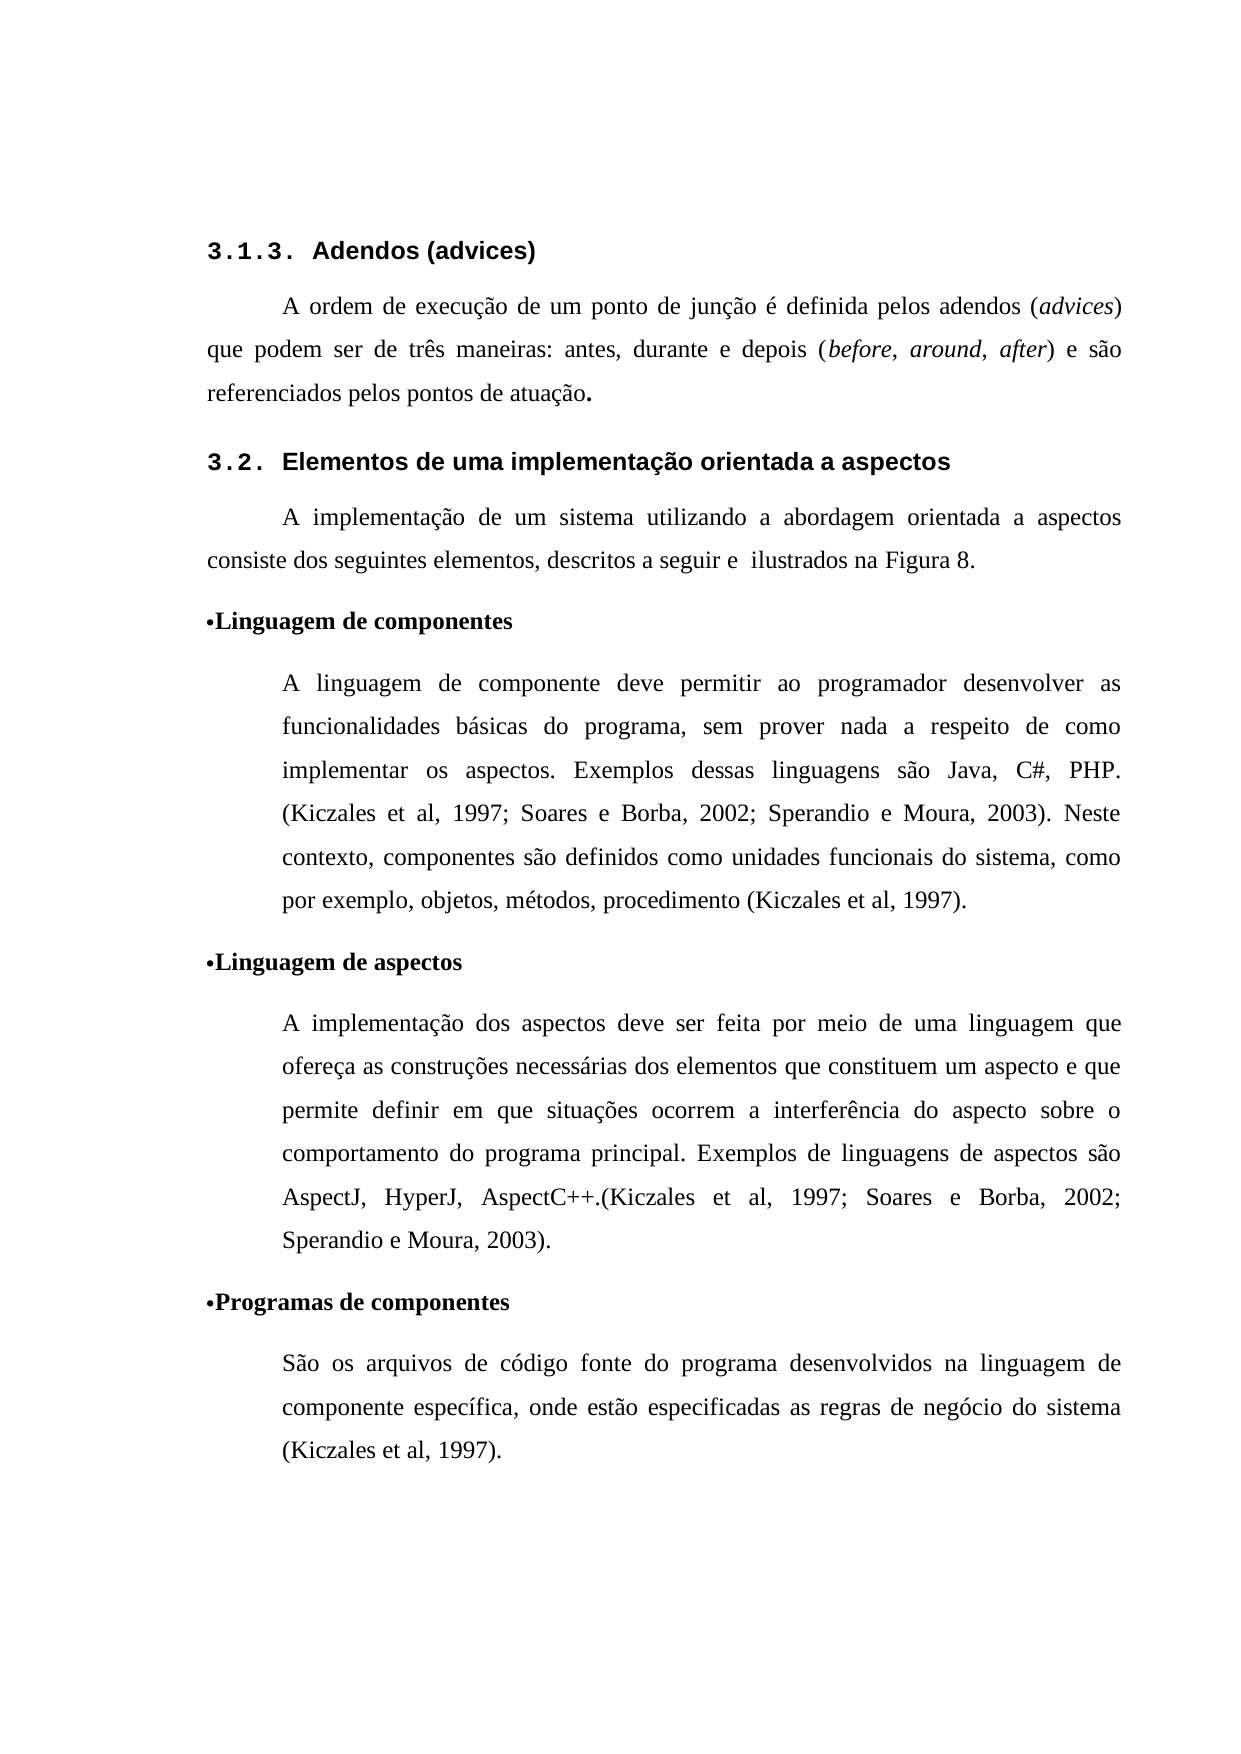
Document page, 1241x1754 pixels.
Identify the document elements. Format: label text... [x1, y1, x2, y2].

list Programas de componentes [207, 1287, 1122, 1316]
text A implementação dos aspectos deve ser feita por meio de uma linguagem que ofereça as construções necessárias dos elementos que constituem um aspecto e que permite definir em que situações ocorrem a interferência do aspecto sobre o comportamento do programa principal. Exemplos de linguagens de aspectos são AspectJ, HyperJ, AspectC++.(Kiczales et al, 1997; Soares e Borba, 2002; Sperandio e Moura, 2003). [282, 1008, 1122, 1254]
text A ordem de execução de um ponto de junção é definida pelos adendos (advices) que podem ser de três maneiras: antes, durante e depois (before, around, after) e são referenciados pelos pontos de atuação. [207, 291, 1122, 407]
list Linguagem de aspectos [207, 946, 1122, 976]
text São os arquivos de código fonte do programa desenvolvidos na linguagem de componente específica, onde estão especificadas as regras de negócio do sistema (Kiczales et al, 1997). [282, 1348, 1122, 1464]
text A linguagem de componente deve permitir ao programador desenvolver as funcionalidades básicas do programa, sem prover nada a respeito de como implementar os aspectos. Exemplos dessas linguagens são Java, C#, PHP. (Kiczales et al, 1997; Soares e Borba, 2002; Sperandio e Moura, 2003). Neste contexto, componentes são definidos como unidades funcionais do sistema, como por exemplo, objetos, métodos, procedimento (Kiczales et al, 1997). [282, 667, 1122, 914]
subtitle Adendos (advices) [207, 236, 1122, 267]
text A implementação de um sistema utilizando a abordagem orientada a aspectos consiste dos seguintes elementos, descritos a seguir e ilustrados na Figura 8. [207, 501, 1122, 574]
list Linguagem de componentes [207, 606, 1122, 635]
subtitle Elementos de uma implementação orientada a aspectos [207, 446, 1122, 477]
